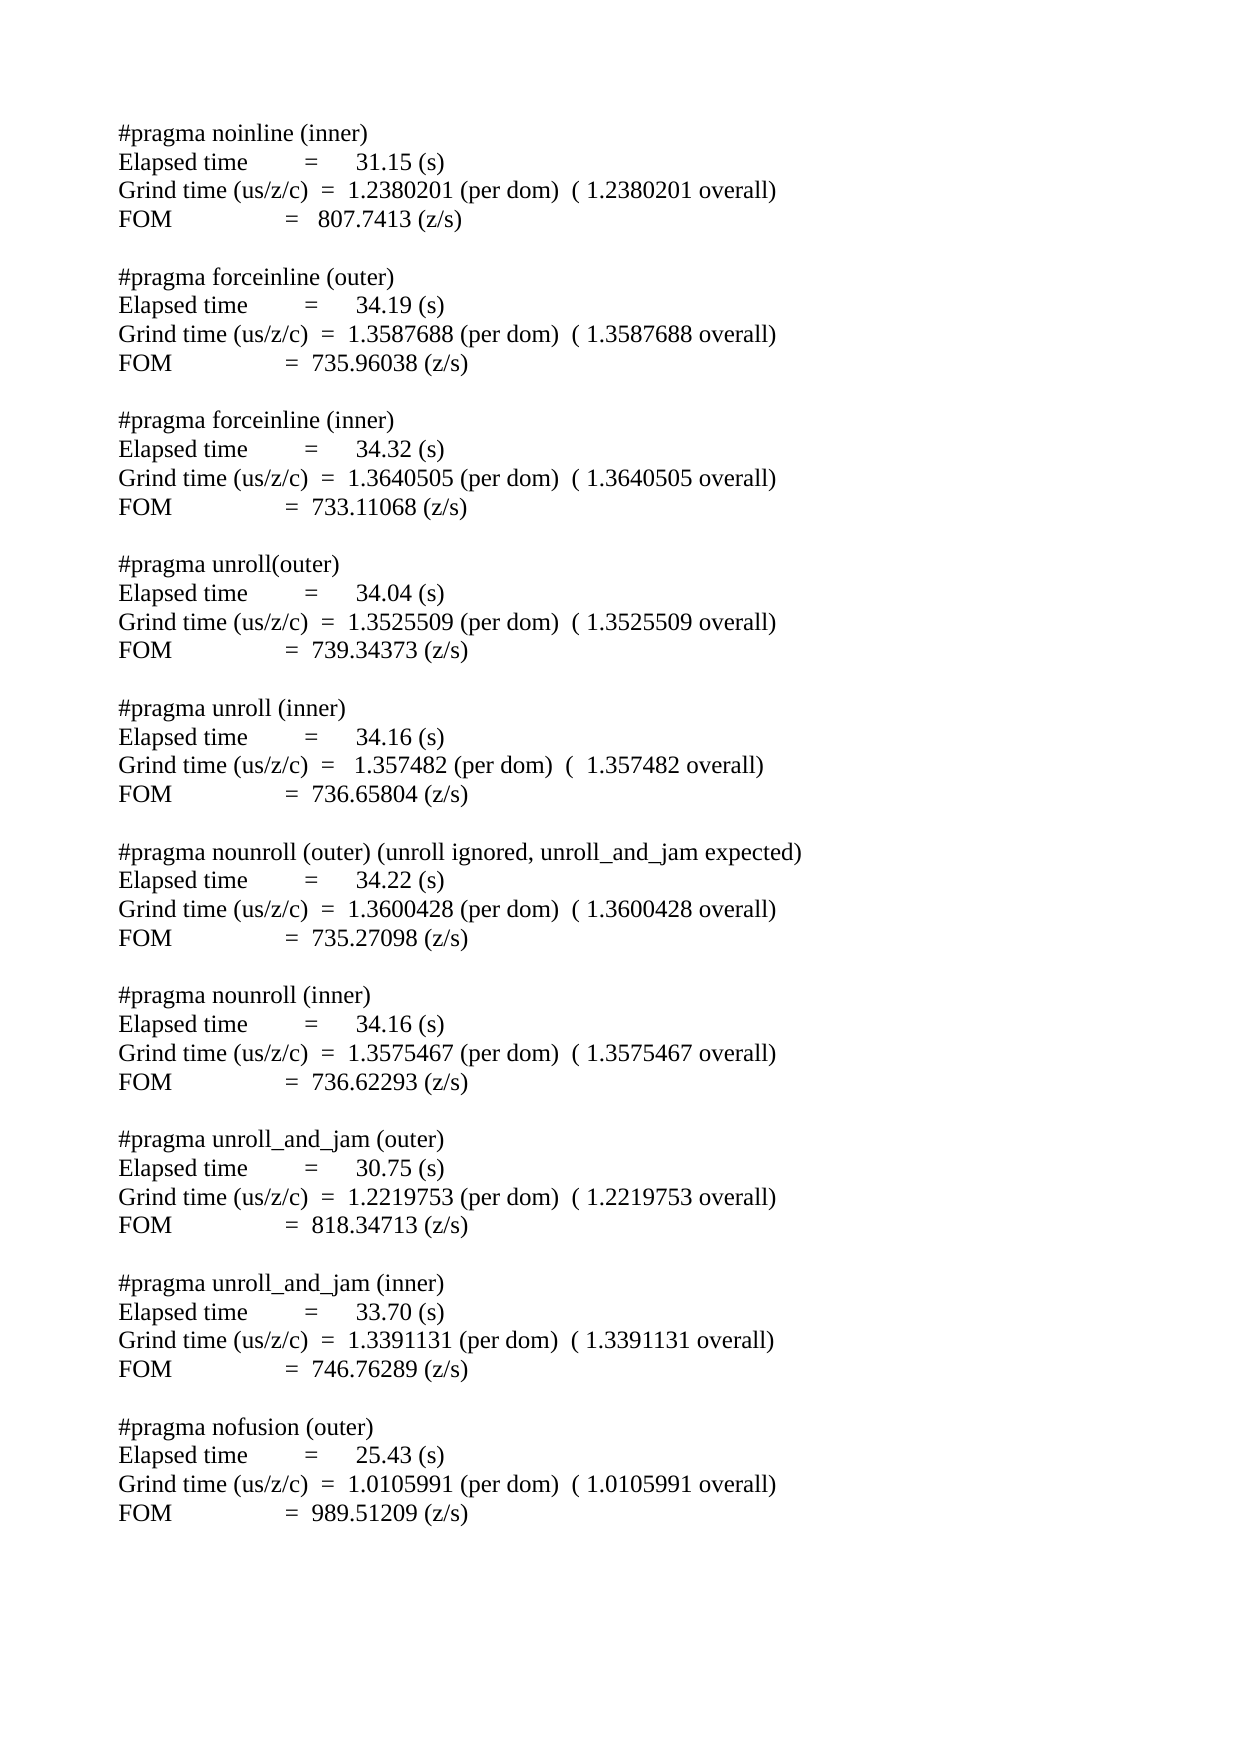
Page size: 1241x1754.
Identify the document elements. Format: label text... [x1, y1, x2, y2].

text FOM = 735.27098 (z/s) [118, 923, 1122, 952]
text FOM = 807.7413 (z/s) [118, 204, 1122, 233]
text FOM = 733.11068 (z/s) [118, 492, 1122, 521]
text FOM = 736.62293 (z/s) [118, 1067, 1122, 1096]
text Elapsed time = 34.04 (s) [118, 578, 1122, 607]
text FOM = 818.34713 (z/s) [118, 1211, 1122, 1239]
text Grind time (us/z/c) = 1.3600428 (per dom) ( 1.3600428 overall) [118, 894, 1122, 923]
text #pragma nounroll (outer) (unroll ignored, unroll_and_jam expected) [118, 837, 1122, 866]
text Grind time (us/z/c) = 1.3640505 (per dom) ( 1.3640505 overall) [118, 463, 1122, 492]
text Grind time (us/z/c) = 1.3525509 (per dom) ( 1.3525509 overall) [118, 607, 1122, 636]
text Elapsed time = 33.70 (s) [118, 1297, 1122, 1326]
text FOM = 989.51209 (z/s) [118, 1498, 1122, 1527]
text Grind time (us/z/c) = 1.2219753 (per dom) ( 1.2219753 overall) [118, 1182, 1122, 1211]
text #pragma nofusion (outer) [118, 1412, 1122, 1441]
text #pragma unroll_and_jam (inner) [118, 1268, 1122, 1297]
text #pragma forceinline (outer) [118, 262, 1122, 291]
text Elapsed time = 34.22 (s) [118, 866, 1122, 894]
text Grind time (us/z/c) = 1.3391131 (per dom) ( 1.3391131 overall) [118, 1326, 1122, 1354]
text #pragma nounroll (inner) [118, 981, 1122, 1009]
text Grind time (us/z/c) = 1.357482 (per dom) ( 1.357482 overall) [118, 751, 1122, 779]
text Elapsed time = 34.16 (s) [118, 722, 1122, 751]
text Elapsed time = 30.75 (s) [118, 1153, 1122, 1182]
text FOM = 736.65804 (z/s) [118, 779, 1122, 808]
text Grind time (us/z/c) = 1.2380201 (per dom) ( 1.2380201 overall) [118, 176, 1122, 204]
text Elapsed time = 34.32 (s) [118, 434, 1122, 463]
text #pragma noinline (inner) [118, 118, 1122, 147]
text #pragma unroll(outer) [118, 549, 1122, 578]
text FOM = 746.76289 (z/s) [118, 1354, 1122, 1383]
text Elapsed time = 25.43 (s) [118, 1441, 1122, 1469]
text FOM = 735.96038 (z/s) [118, 348, 1122, 377]
text Elapsed time = 34.19 (s) [118, 291, 1122, 319]
text Elapsed time = 34.16 (s) [118, 1009, 1122, 1038]
text #pragma forceinline (inner) [118, 406, 1122, 434]
text #pragma unroll (inner) [118, 693, 1122, 722]
text Grind time (us/z/c) = 1.3575467 (per dom) ( 1.3575467 overall) [118, 1038, 1122, 1067]
text Elapsed time = 31.15 (s) [118, 147, 1122, 176]
text FOM = 739.34373 (z/s) [118, 636, 1122, 664]
text #pragma unroll_and_jam (outer) [118, 1124, 1122, 1153]
text Grind time (us/z/c) = 1.0105991 (per dom) ( 1.0105991 overall) [118, 1469, 1122, 1498]
text Grind time (us/z/c) = 1.3587688 (per dom) ( 1.3587688 overall) [118, 319, 1122, 348]
